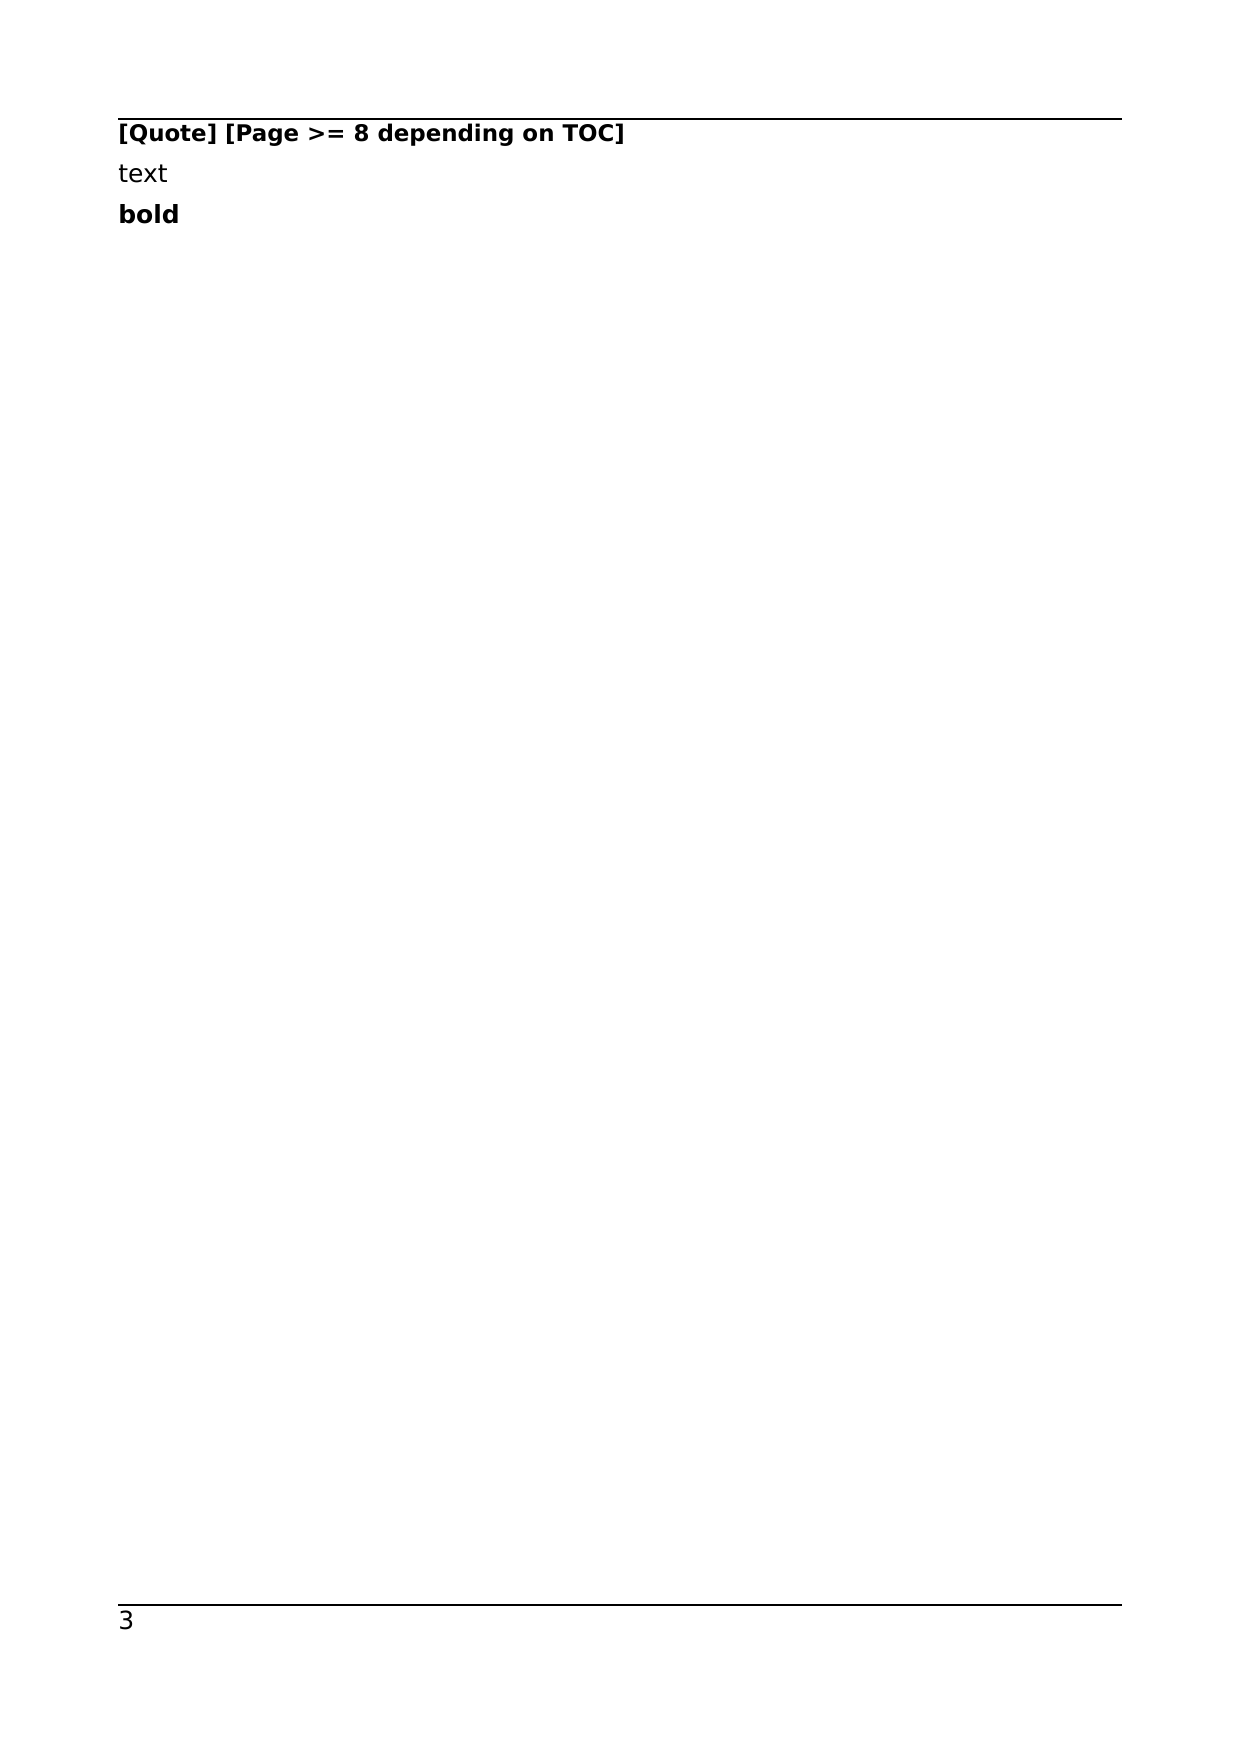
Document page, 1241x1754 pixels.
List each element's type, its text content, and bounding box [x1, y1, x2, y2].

text bold [118, 200, 1122, 229]
text text [118, 159, 1122, 188]
subtitle [Quote] [Page >= 8 depending on TOC] [118, 120, 1122, 147]
